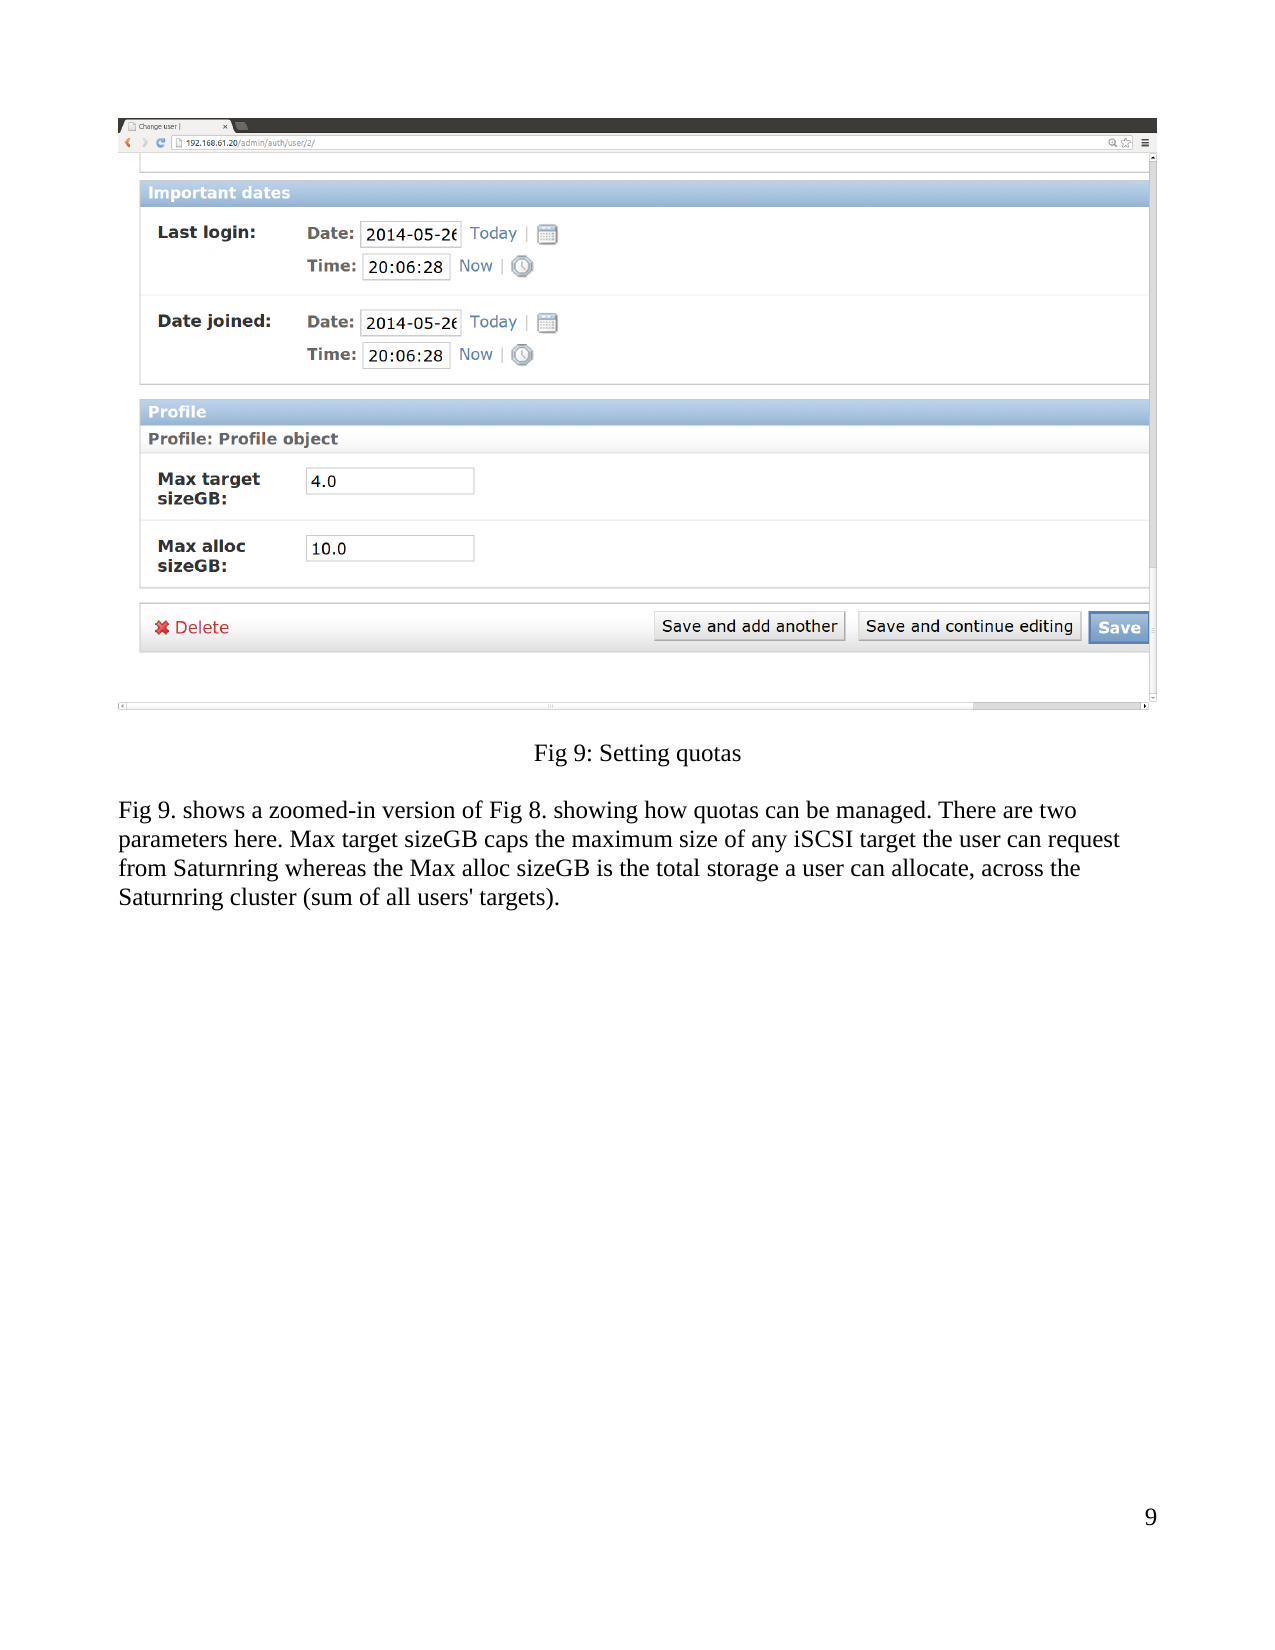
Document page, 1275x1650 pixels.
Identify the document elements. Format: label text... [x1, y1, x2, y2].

picture [118, 118, 1157, 710]
text Fig 9. shows a zoomed-in version of Fig 8. showing how quotas can be managed. There are two parameters here. Max target sizeGB caps the maximum size of any iSCSI target the user can request from Saturnring whereas the Max alloc sizeGB is the total storage a user can allocate, across the [118, 796, 1157, 882]
text Fig 9: Setting quotas [118, 738, 1157, 767]
text Saturnring cluster (sum of all users' targets). [118, 882, 1157, 911]
